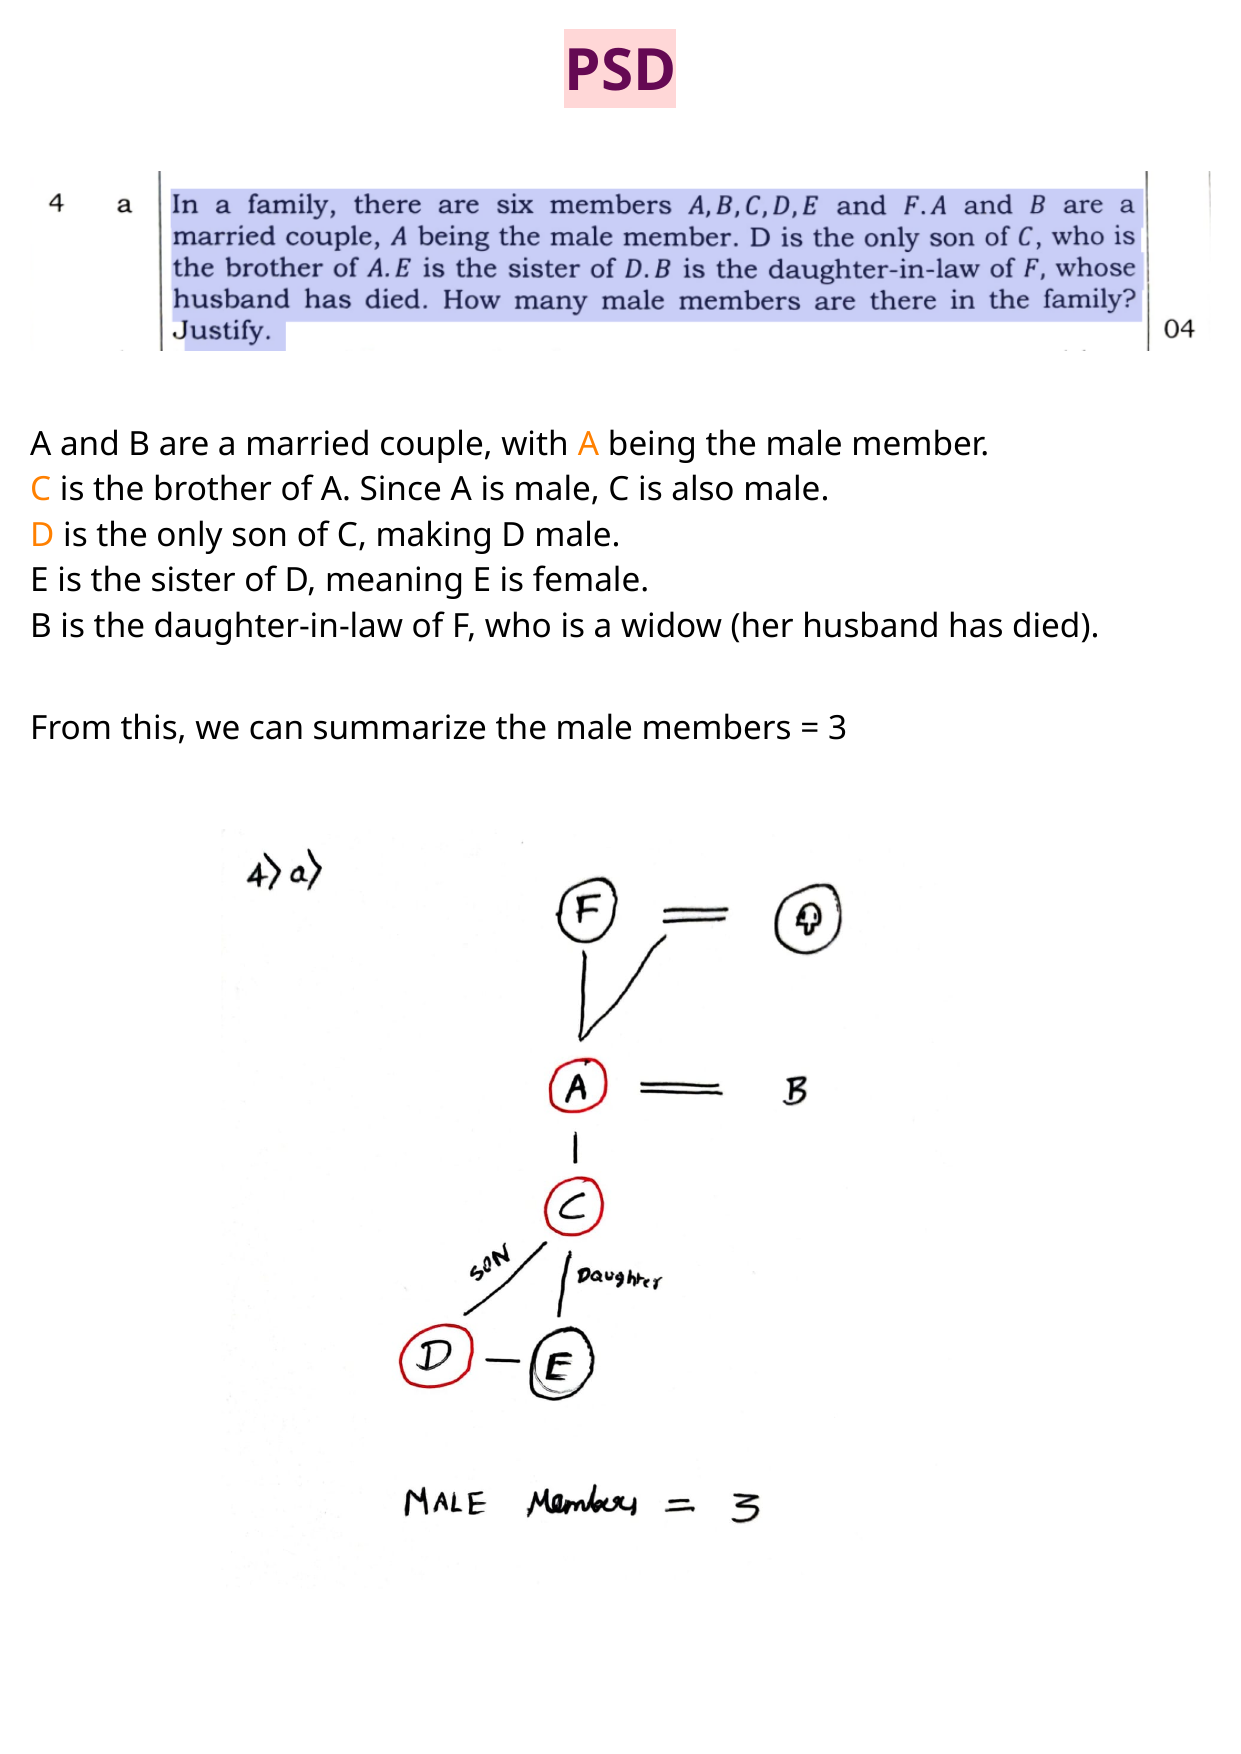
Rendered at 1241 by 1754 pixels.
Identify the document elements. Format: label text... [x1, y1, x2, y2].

subtitle PSD [30, 28, 1211, 108]
picture [221, 829, 981, 1589]
subtitle A and B are a married couple, with A being the male member. C is the brother of A. Since A is male, C is also male. D is the only son of C, making D male. E is the sister of D, meaning E is female. B is the daughter-in-law of F, who is a widow (her husband has died). [30, 420, 1211, 692]
picture [30, 171, 1211, 351]
subtitle From this, we can summarize the male members = 3 [30, 704, 1211, 795]
